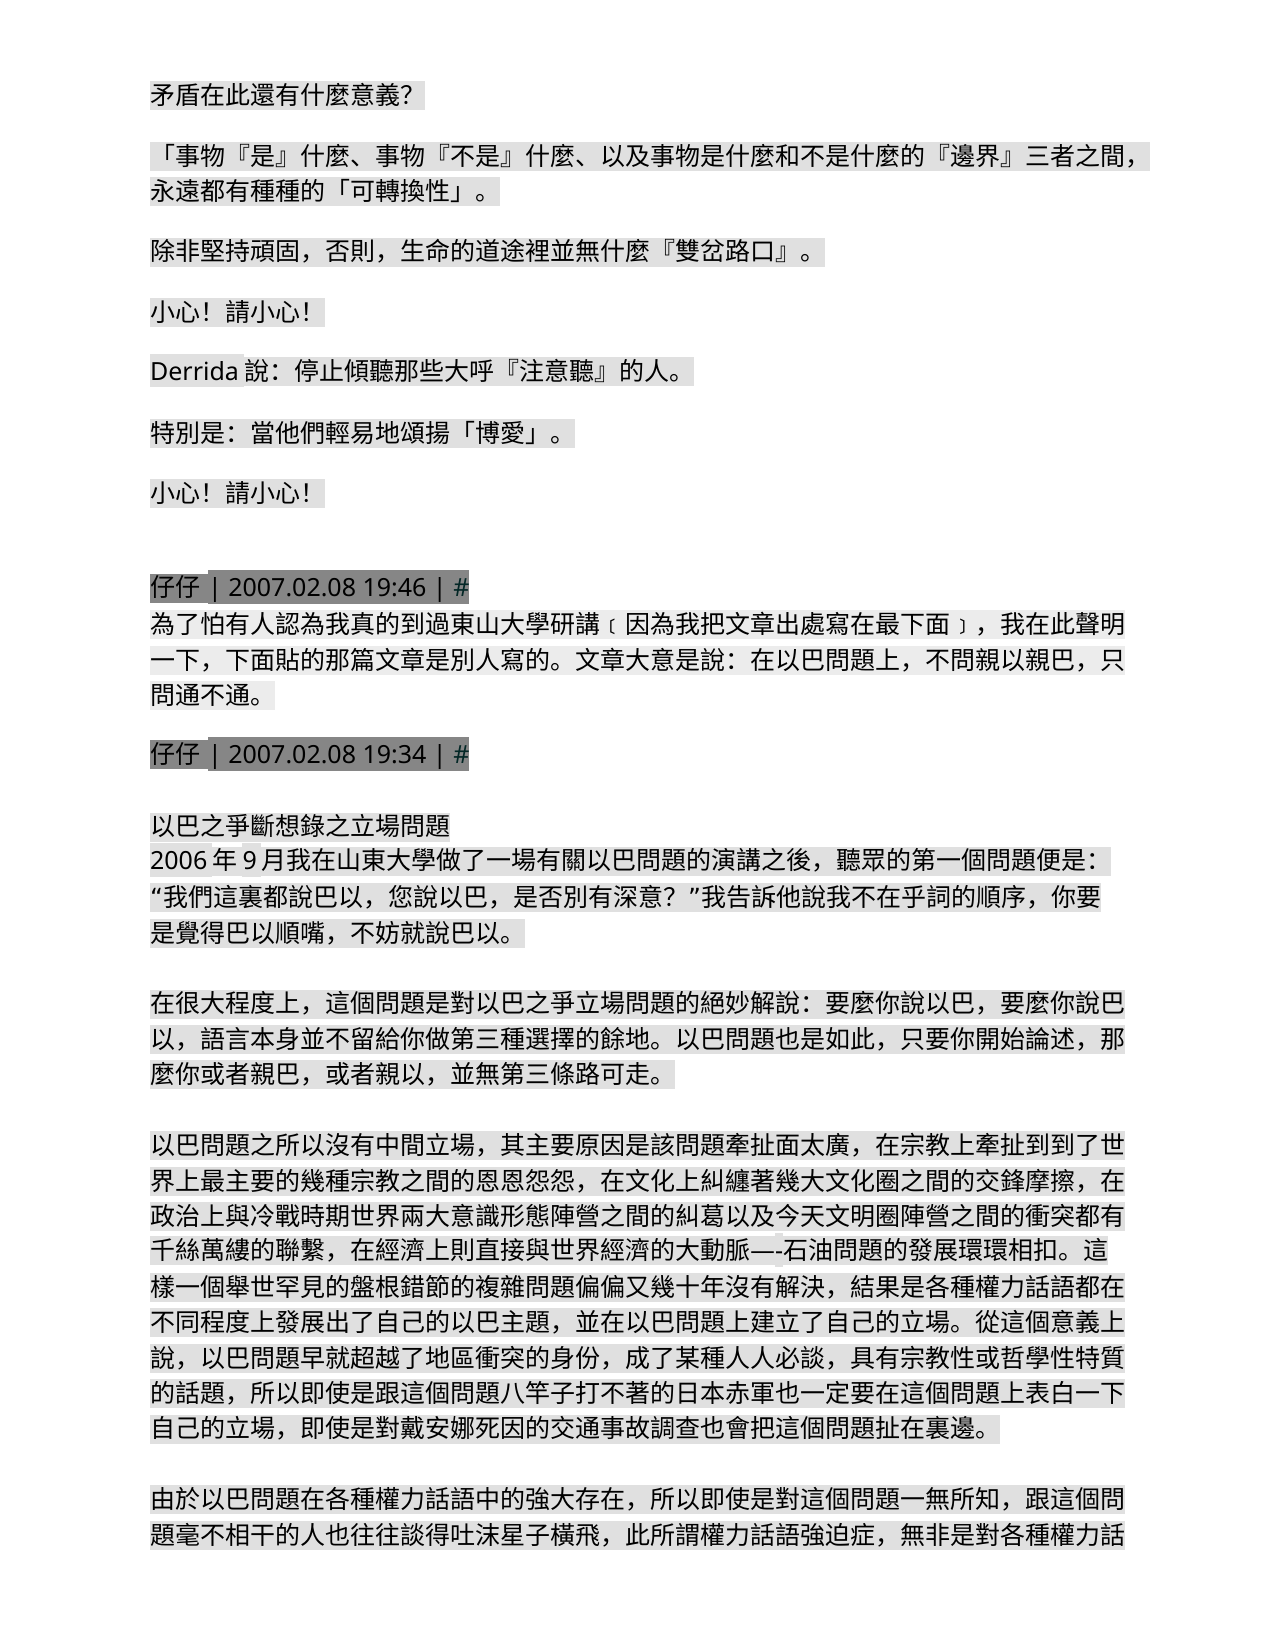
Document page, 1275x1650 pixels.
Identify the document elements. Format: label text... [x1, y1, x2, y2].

text 小心！請小心！ [150, 473, 1125, 544]
text 以巴之爭斷想錄之立場問題 2006年9月我在山東大學做了一場有關以巴問題的演講之後，聽眾的第一個問題便是：“我們這裏都說巴以，您說以巴，是否別有深意？”我告訴他說我不在乎詞的順序，你要是覺得巴以順嘴，不妨就說巴以。 在很大程度上，這個問題是對以巴之爭立場問題的絕妙解說：要麼你說以巴，要麼你說巴以，語言本身並不留給你做第三種選擇的餘地。以巴問題也是如此，只要你開始論述，那麼你或者親巴，或者親以，並無第三條路可走。 以巴問題之所以沒有中間立場，其主要原因是該問題牽扯面太廣，在宗教上牽扯到到了世界上最主要的幾種宗教之間的恩恩怨怨，在文化上糾纏著幾大文化圈之間的交鋒摩擦，在政治上與冷戰時期世界兩大意識形態陣營之間的糾葛以及今天文明圈陣營之間的衝突都有千絲萬縷的聯繫，在經濟上則直接與世界經濟的大動脈—-石油問題的發展環環相扣。這樣一個舉世罕見的盤根錯節的複雜問題偏偏又幾十年沒有解決，結果是各種權力話語都在不同程度上發展出了自己的以巴主題，並在以巴問題上建立了自己的立場。從這個意義上說，以巴問題早就超越了地區衝突的身份，成了某種人人必談，具有宗教性或哲學性特質的話題，所以即使是跟這個問題八竿子打不著的日本赤軍也一定要在這個問題上表白一下自己的立場，即使是對戴安娜死因的交通事故調查也會把這個問題扯在裏邊。 由於以巴問題在各種權力話語中的強大存在，所以即使是對這個問題一無所知，跟這個問題毫不相干的人也往往談得吐沫星子橫飛，此所謂權力話語強迫症，無非是對各種權力話語的復述而已。又因為權力話語在以巴問題上的立場是先決的，所以只要談論這個問題，必然站上一個立場。誇張點說，你在以巴問題上的立場是與生俱來的，如果你生在一個穆斯林背景的家庭裏，你基本上沒有什麼親以的機會；如果你生在一個西方主流基督教背景的家庭裏，那麼你同情以色列的機會就比較大，也就是說你在以巴問題上的立場是宗教權力話語決定的。當然也有些人是在後來的生活經歷中接受的權力話語。比如我認識幾位元支援台獨同時又極端反以的臺灣人，究其原因，是因為台獨勢力遭國民黨打壓多年，美國又支持國民黨，又此牽連盤帶，順帶就把以色列恨在了裏邊。在這一點上，無論是大陸還是其他地方，反以立場被作為反美權力話語的延伸是一個常見的現象。當然，除了這些常見的權力話語外，還有大量其他權力話語也摻在裏邊裹亂。這次我在山大跟學生對話，就發現中國傳統的“大一統”權力話語居然也摻和在裏邊：統一是好的，分裂是壞的，因為以巴分治是分裂，所以是壞的。如此等等，不一而足，要是好好做一些文本分析，我相信各種主要權力話語都能在以巴問題中被抓住尾巴。去年某先生甚至在網文中大聲疾呼，懇求當權者不要聽信某些“語言學者”的親以評論。在這裏，權力話語的影響強到這樣一個程度，以至於該先生誤以為這些話語可以直接轉化為權力。 也許你想說我就是中立的，我就是客觀的，我不親巴也不親以。糟透了，您的立場何在並不完全由您說了算，因為你在立場問題上的自主能力跟衝突的激烈程度成反比。好比兩人打架，如果你以中間人的身份去拉架的話，那麼你保持中間人身份的機會跟你能多快拉開這場架緊密相關。你要是不能一下拉開的話，那麼你早晚會被指責為拉偏架，而且時間越長，你卷在一塊兒打群架的概率也就越高。以巴衝突恰恰就是這麼一場誰也拉不開，總也打不完的架。除非你一輩子不開口，只要開口，立刻就有一個立場問題。去年有一位巴勒斯坦先生寫了一篇教訓中國以巴問題論者的文字。照他的看法，如果你說“特拉維夫”而不說“以色列首都特拉維夫”的話，你就是在幫助猶太複國主義者侵佔耶路撒冷。按這個標準，中文網上提到過這個海濱城市的網友百分之九十九都成了猶太複國主義的同謀者，無論他們在以巴問題上發表過何種見解。不要以為這是說笑話。前新華社國際部主任馬曉霖先生多年報導巴勒斯坦人的情況，他對阿拉伯方面的同情態度有目共睹。即便如此，新華社內還是有人說他“親美親以”，聞者無不目瞪口呆。我在中文網上是成分劃定了的“親以右派”，去年碰上一個以色列真右派，三言兩語就把我打發進了同情巴勒斯坦人的左派陣營，他老人家的根據有兩個：第一、我住在特拉維夫，一個中產階級的聚集區，而中產階級是左派的社會基礎；第二、我在大學教書，而知識份子一向是左派的中堅力量。所以無論我在以巴問題上說過什麼做過什麼，我都是個本質上同情巴勒斯坦人的左派。這些都還只是口誅筆伐。在迦沙地帶，不少西方民間組織人士在那裏向巴勒斯坦人提供幫助，其中有些人協助巴勒斯坦人跟以色列搗亂。在以色列看來，這些都是不折不扣的反以分子，甚至是恐怖組織的幫兇。然而一旦發生危機，這些人往往又成了巴勒斯坦恐怖組織的綁架物件。在這些恐怖組織眼裏，這些人的立場並不由他們的言論和行為決定，而是由他們的種族宗教文化背景決定的。去年一位元參加人道組織活動援助巴勒斯坦的義大利青年便是因此在耶路撒冷老城被阿拉伯人亂刀捅死的。 所以以巴問題上的所謂中間派其實不過是時而站在這邊，時而站在那邊，被巴勒斯坦人看成反巴分子，被以色列看成反以分子，好比每逢“以巴”這個字眼兒，不肯說“以巴”，也不肯說“巴以”，一定要說“以巴巴以”，以示自己比別人公正，結果只是比別人更囉嗦而已。 所以以巴問題之有兩極立場，好比人之有男女。男女吵架不會把“你是男的”、“你是女的”拉出來當罵詞，有關以巴問題的絕大多數爭論卻可以用“你是親巴的”、“你是親以的”兩句話來概括。這裏的原因只有一個，參加爭吵的雙方往往對爭吵的內容一無所知，好像吵架的男女並不知道為什麼要吵架，所以除了把對方的性別拎出來說事兒以外並無別的淡可扯。同理，今天在中文網上大談以巴問題的網客，很多都不知道自己在說什麼。爭吵的雙方吵了半天，只是權力話語的復述而已。 當然，權力話語的復述自然有其意義，不過那不是我關心的問題。我關心的是：如何在以巴問題上跳出權力話語的怪圈，使以巴問題，或者更大一點說，阿以問題或者中東問題的討論成為有建設意義的對話。 曾經有一位大談以色列民主問題的網友在被我指出他其實連以色列住著幾個巴勒斯坦大活人都不知道之後惱羞成怒，罵我是“猶太人的奴隸”。這是個權力話語衝突的典型例子。在這裏，有關事實的討論被賦予了超出常情的意義，被解讀為敵對權力話語的偷襲。又因為自己對事實一無所知，被對方偷襲得手，於是祭出駡街大旗。遵循禮尚往來的原則，我該回敬他說“你是阿拉伯人的奴隸”才對。謝天謝地，我至今還沒墮落到那個層次。不過這件事情給了我們一個很好的例子，說明權力話語的無邊權力只有通過對事實的討論才能加以制約。這並不是說當我們探討事實的時候，權力話語就不存在了，我們使用的語言仍然受到權利話語制約，我們觀察的角度仍然受到權力話語的影響，但對於事實，特別是在對話中顯現出來的事實的瞭解與研究，卻可以平衡我們的觀點，不至於掉到極端主義的泥潭裏去，更不會淪為駡街的潑男潑婦。好比一對談判商業合作計畫的男女，如果能把注意力放數字、計畫等實際問題上，就不會再總是盯著對方的性別想入非非。 我希望2007年的中文網友在討論以巴問題時可以首先對自己的立場問題採取平和的態度，就像我的一位研究以巴問題多年的朋友所說的：“在以巴問題上，不問親以親巴，只問通不通。”無論親巴親以，出身是無法選擇的，因此也就不必太過在意。不必誇張地認為因為自己採用了某一立場就比另一立場的人更高明，因此就盛氣淩人，也不必怕別人說你有立場就遮遮掩掩。其次是對別人的立場問題採取更加平和的態度，既然立場是誰也逃不掉的事情，反正不是親以就是親巴，因此也就是最不重要的事情，讓我們來看看他敍述的事實是不是有點新東西，是不是詳盡，是不是有分析水準。更重要的是：讓我們看看我們在對事實的描述和理解方面有沒有跟他一致的地方。是否尋求共同點是建設性對話跟破壞性對話的主要區別所在。因此對於那種專門找茬吵架以至駡街的破壞性對話者，完全可以置之不理，須知他們中間的很多人，不過是把國人隨地吐痰的惡習帶到了網路世界而已。 张平 2007年1月1日 于特拉维夫 本文選自多維博客 [150, 771, 1125, 1550]
text 仔仔 | 2007.02.08 19:46 | # [150, 569, 1125, 604]
text 為了怕有人認為我真的到過東山大學研講﹝因為我把文章出處寫在最下面﹞，我在此聲明一下，下面貼的那篇文章是別人寫的。文章大意是說：在以巴問題上，不問親以親巴，只問通不通。 [150, 604, 1125, 710]
text 除非堅持頑固，否則，生命的道途裡並無什麼『雙岔路口』。 [150, 231, 1125, 267]
text 矛盾在此還有什麼意義？ [150, 75, 1125, 110]
text 特別是：當他們輕易地頌揚「博愛」。 [150, 412, 1125, 448]
text Derrida說：停止傾聽那些大呼『注意聽』的人。 [150, 352, 1125, 387]
text 「事物『是』什麼、事物『不是』什麼、以及事物是什麼和不是什麼的『邊界』三者之間，永遠都有種種的「可轉換性」。 [150, 135, 1125, 206]
text 仔仔 | 2007.02.08 19:34 | # [150, 735, 1125, 771]
text 小心！請小心！ [150, 292, 1125, 327]
